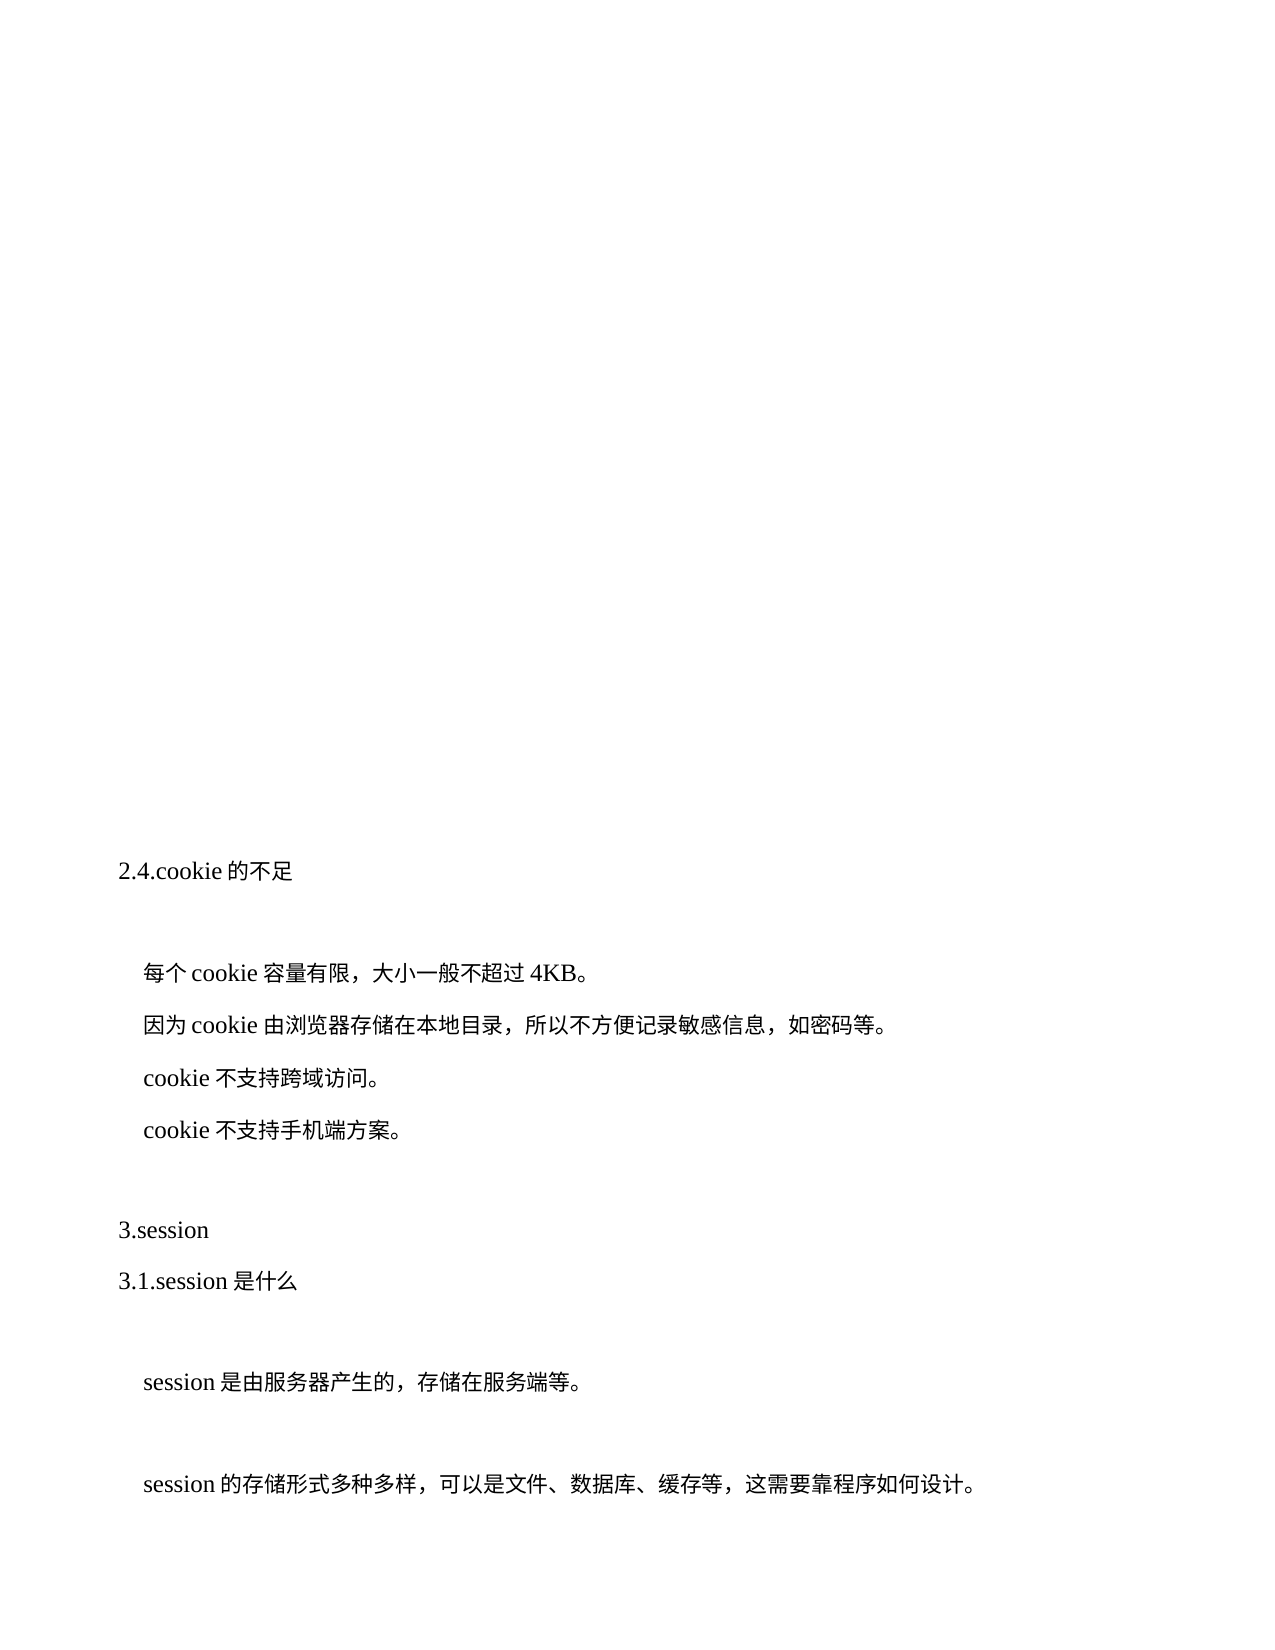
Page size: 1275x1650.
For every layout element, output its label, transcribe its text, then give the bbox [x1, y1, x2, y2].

text cookie不支持手机端方案。 [118, 1113, 1157, 1145]
text 3.1.session是什么 [118, 1264, 1157, 1295]
text session是由服务器产生的，存储在服务端等。 [118, 1365, 1157, 1397]
text 2.4.cookie的不足 [118, 854, 1157, 886]
text cookie不支持跨域访问。 [118, 1061, 1157, 1092]
text 因为cookie由浏览器存储在本地目录，所以不方便记录敏感信息，如密码等。 [118, 1008, 1157, 1040]
text 3.session [118, 1215, 1157, 1243]
text session的存储形式多种多样，可以是文件、数据库、缓存等，这需要靠程序如何设计。 [118, 1467, 1157, 1498]
text 每个cookie容量有限，大小一般不超过4KB。 [118, 956, 1157, 987]
